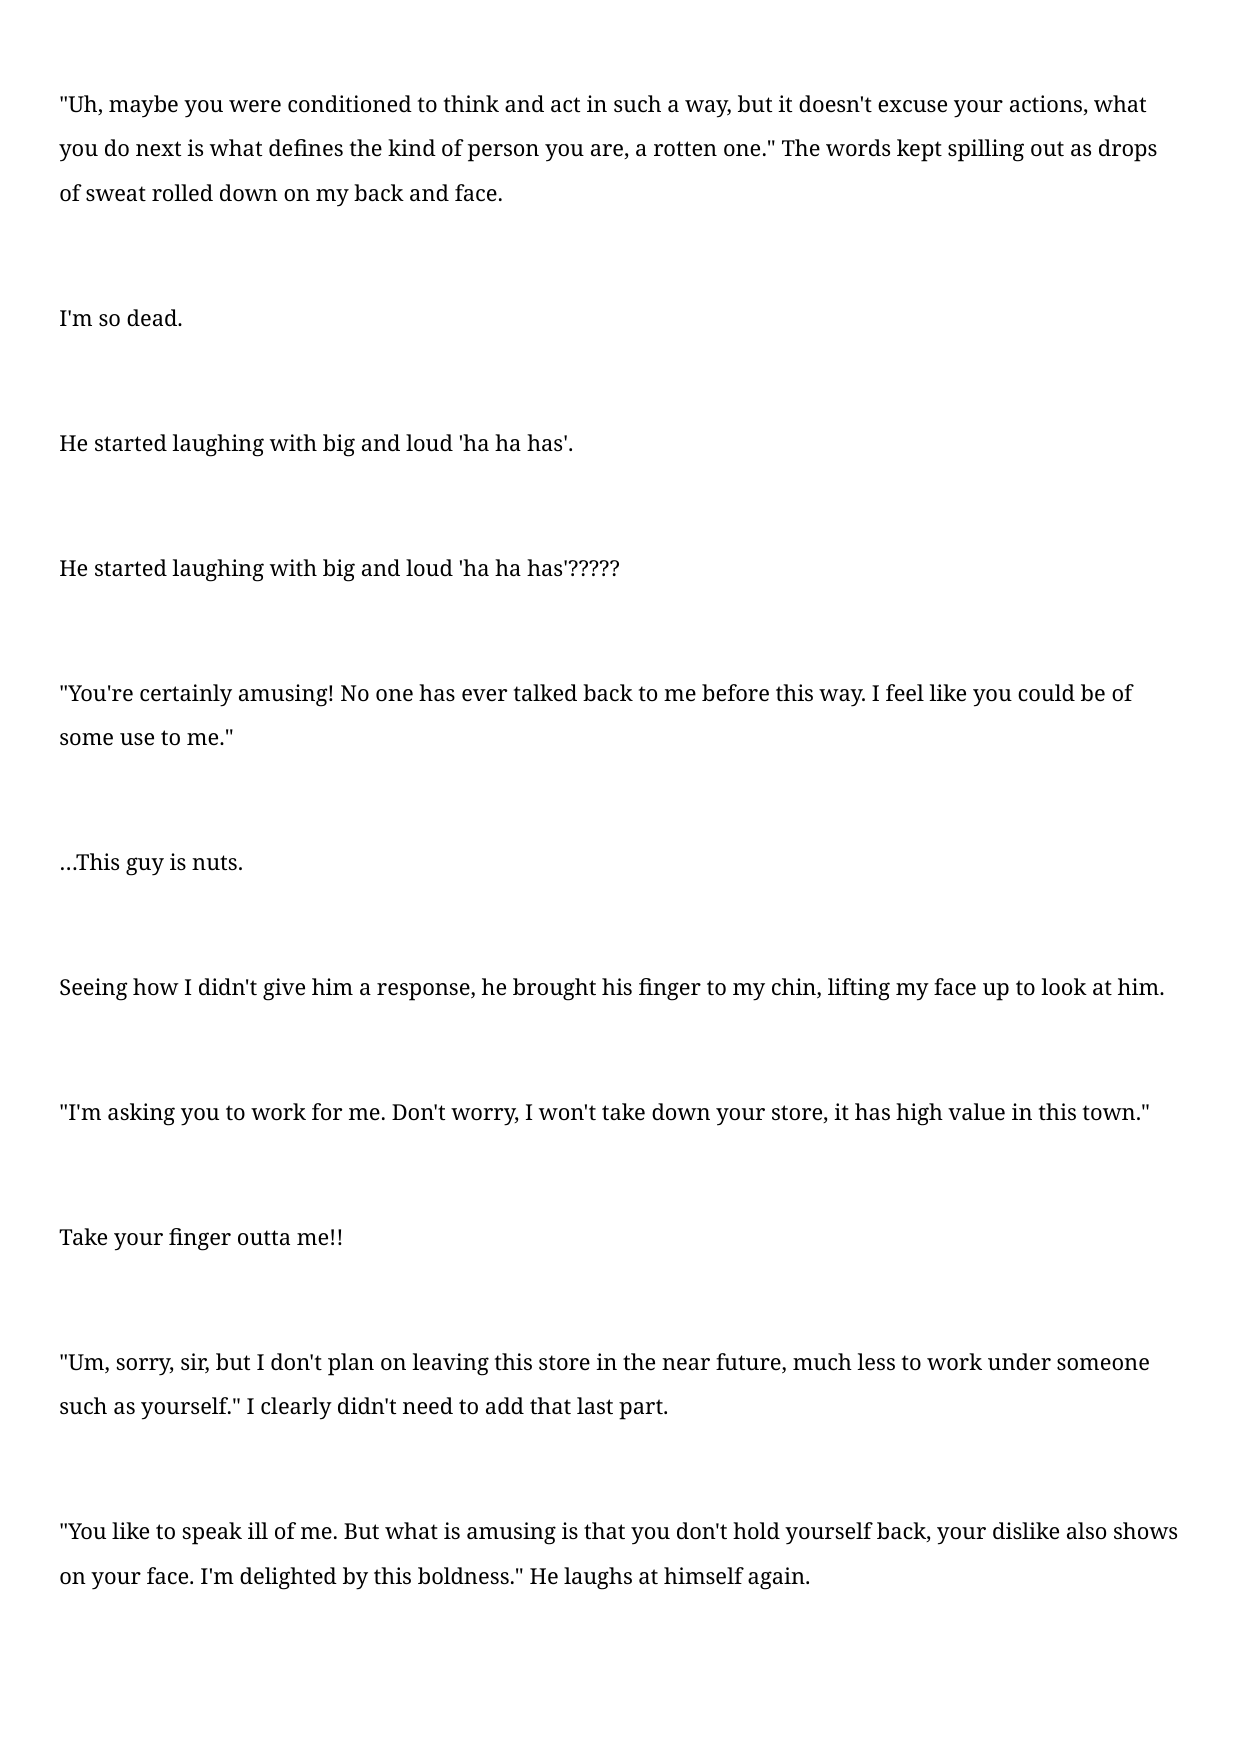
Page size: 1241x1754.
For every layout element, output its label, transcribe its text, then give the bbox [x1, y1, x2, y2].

text He started laughing with big and loud 'ha ha has'????? [59, 553, 1181, 582]
text "Uh, maybe you were conditioned to think and act in such a way, but it doesn't excuse your actions, what you do next is what defines the kind of person you are, a rotten one." The words kept spilling out as drops of sweat rolled down on my back and face. [59, 88, 1181, 208]
text Take your finger outta me!! [59, 1222, 1181, 1252]
text "I'm asking you to work for me. Don't worry, I won't take down your store, it has high value in this town." [59, 1097, 1181, 1127]
text …This guy is nuts. [59, 847, 1181, 877]
text Seeing how I didn't give him a response, he brought his finger to my chin, lifting my face up to look at him. [59, 972, 1181, 1002]
text "You're certainly amusing! No one has ever talked back to me before this way. I feel like you could be of some use to me." [59, 677, 1181, 752]
text I'm so dead. [59, 303, 1181, 333]
text "Um, sorry, sir, but I don't plan on leaving this store in the near future, much less to work under someone such as yourself." I clearly didn't need to add that last part. [59, 1347, 1181, 1421]
text He started laughing with big and loud 'ha ha has'. [59, 428, 1181, 457]
text "You like to speak ill of me. But what is amusing is that you don't hold yourself back, your dislike also shows on your face. I'm delighted by this boldness." He laughs at himself again. [59, 1516, 1181, 1591]
